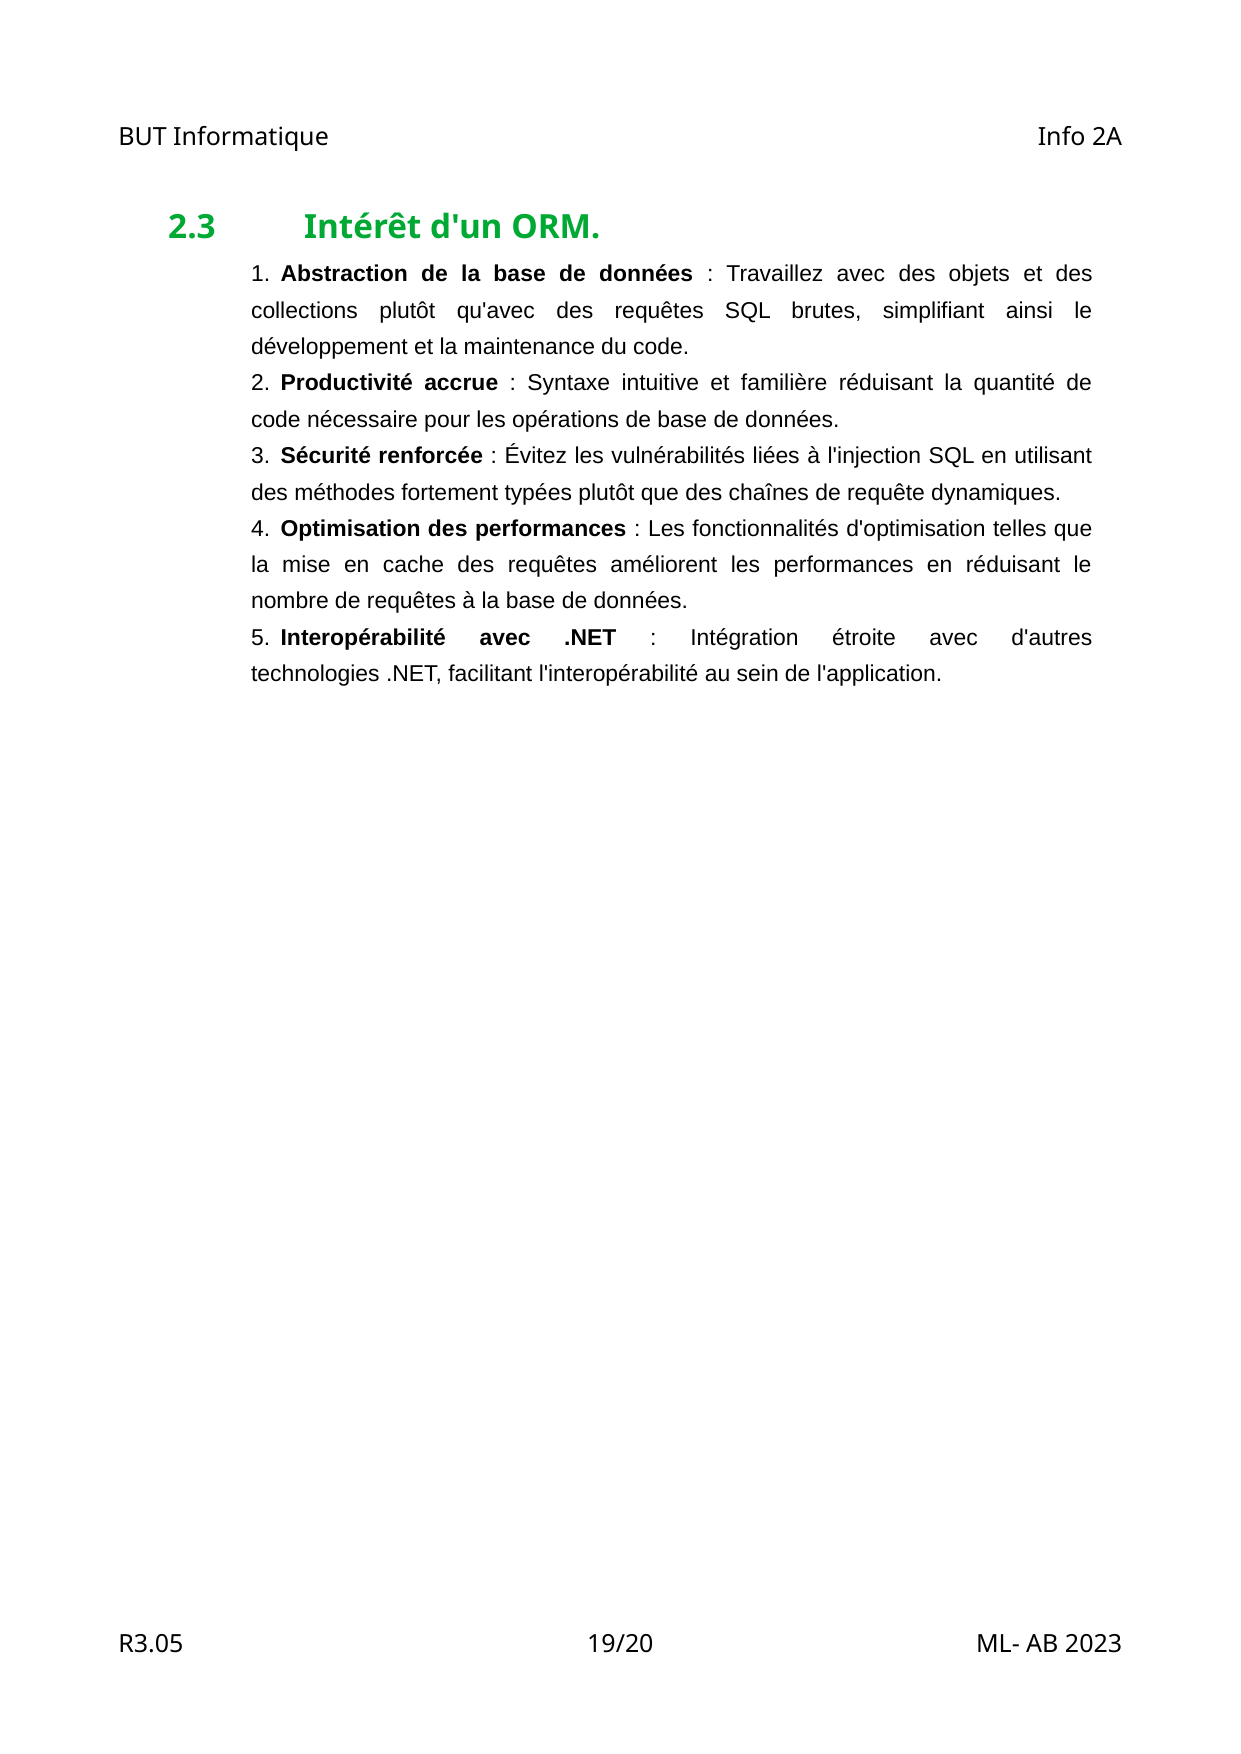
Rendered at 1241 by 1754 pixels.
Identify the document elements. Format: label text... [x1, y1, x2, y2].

list Interopérabilité avec .NET : Intégration étroite avec d'autres technologies .NET, facilitant l'interopérabilité au sein de l'application. [221, 624, 1093, 687]
list Optimisation des performances : Les fonctionnalités d'optimisation telles que la mise en cache des requêtes améliorent les performances en réduisant le nombre de requêtes à la base de données. [221, 515, 1093, 614]
list Sécurité renforcée : Évitez les vulnérabilités liées à l'injection SQL en utilisant des méthodes fortement typées plutôt que des chaînes de requête dynamiques. [221, 442, 1093, 505]
list Abstraction de la base de données : Travaillez avec des objets et des collections plutôt qu'avec des requêtes SQL brutes, simplifiant ainsi le développement et la maintenance du code. [221, 260, 1093, 359]
list Productivité accrue : Syntaxe intuitive et familière réduisant la quantité de code nécessaire pour les opérations de base de données. [221, 369, 1093, 432]
subtitle Intérêt d'un ORM. [148, 202, 1110, 248]
